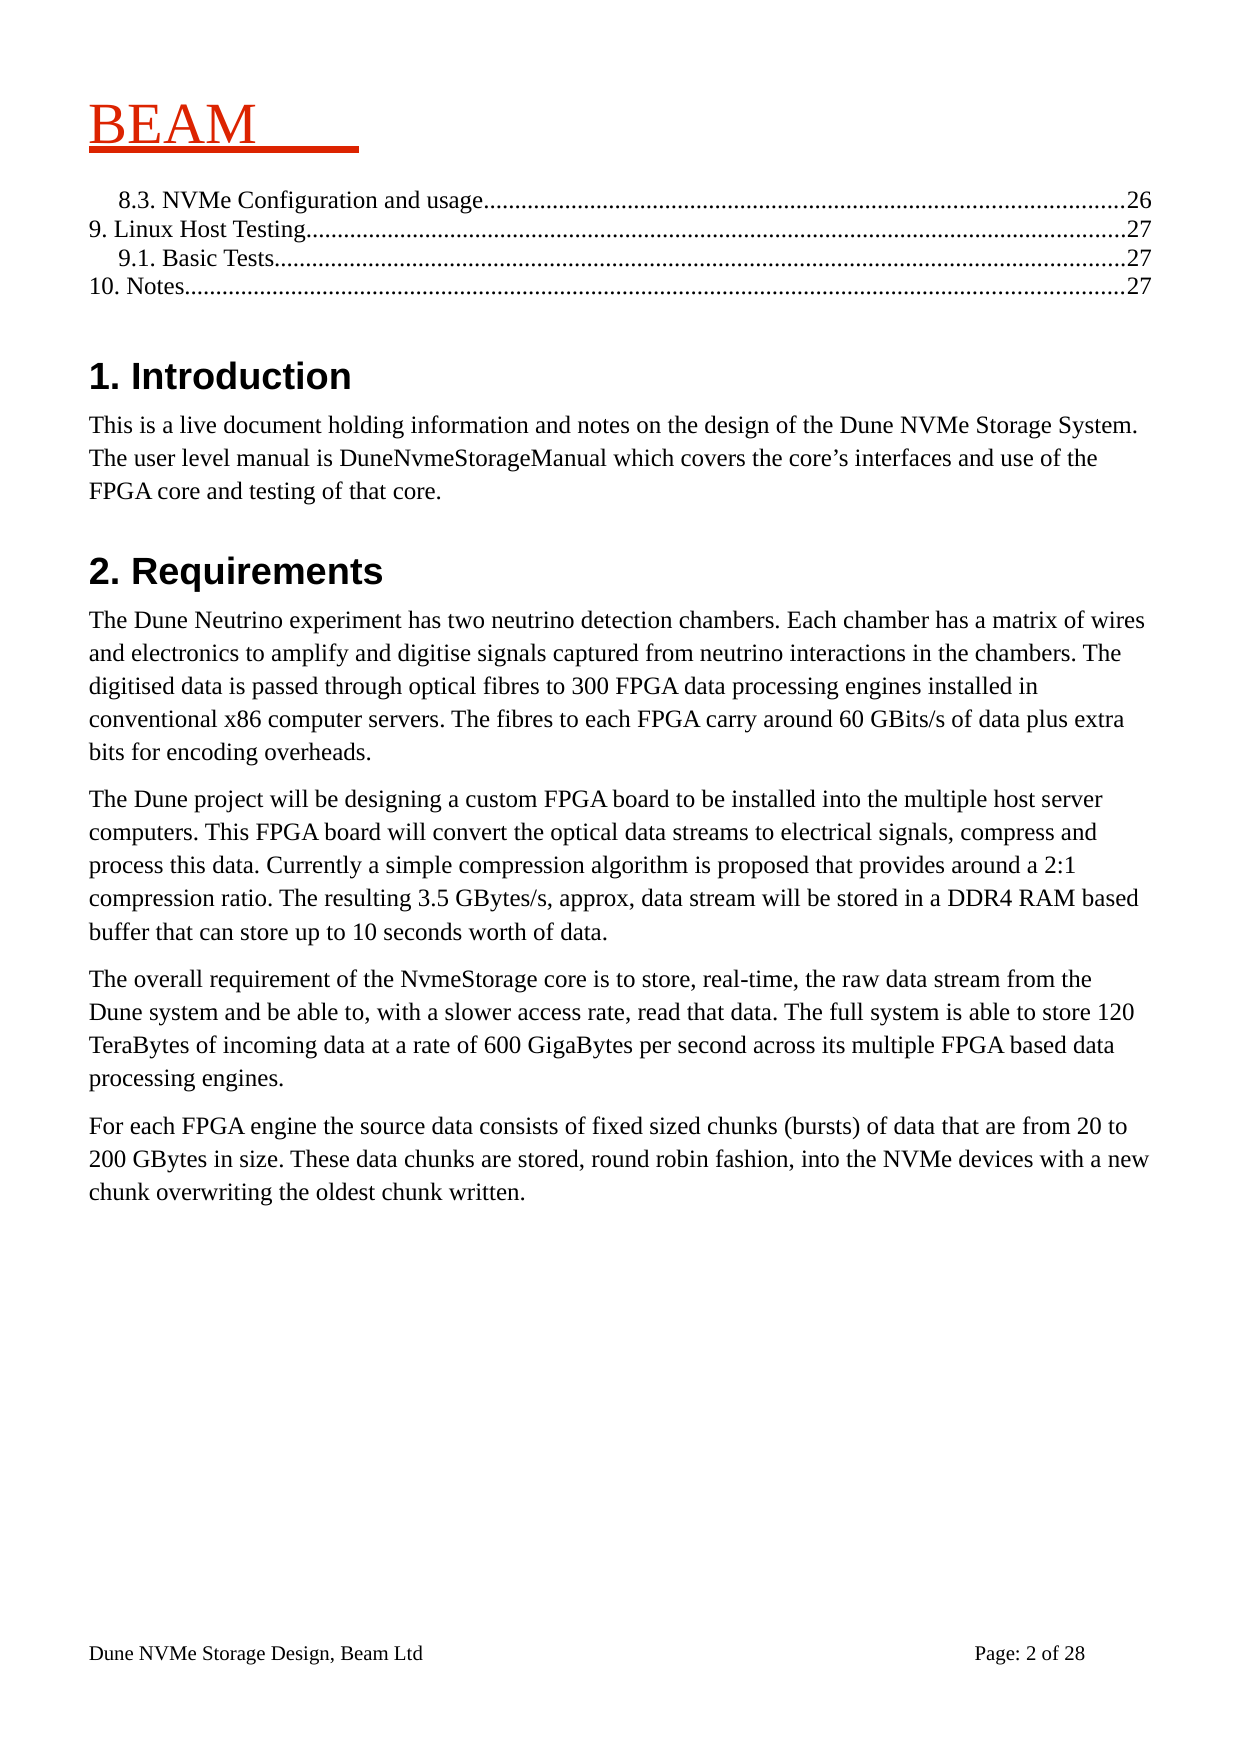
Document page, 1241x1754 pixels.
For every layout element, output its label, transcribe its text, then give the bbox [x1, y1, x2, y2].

text 9.1. Basic Tests 27 [118, 243, 1152, 271]
text The Dune project will be designing a custom FPGA board to be installed into the multiple host server computers. This FPGA board will convert the optical data streams to electrical signals, compress and process this data. Currently a simple compression algorithm is proposed that provides around a 2:1 compression ratio. The resulting 3.5 GBytes/s, approx, data stream will be stored in a DDR4 RAM based buffer that can store up to 10 seconds worth of data. [88, 784, 1152, 945]
text 8.3. NVMe Configuration and usage 26 [118, 185, 1152, 214]
subtitle Introduction [88, 354, 1152, 397]
text The overall requirement of the NvmeStorage core is to store, real-time, the raw data stream from the Dune system and be able to, with a slower access rate, read that data. The full system is able to store 120 TeraBytes of incoming data at a rate of 600 GigaBytes per second across its multiple FPGA based data processing engines. [88, 964, 1152, 1092]
text The Dune Neutrino experiment has two neutrino detection chambers. Each chamber has a matrix of wires and electronics to amplify and digitise signals captured from neutrino interactions in the chambers. The digitised data is passed through optical fibres to 300 FPGA data processing engines installed in conventional x86 computer servers. The fibres to each FPGA carry around 60 GBits/s of data plus extra bits for encoding overheads. [88, 605, 1152, 766]
subtitle Requirements [88, 549, 1152, 592]
text This is a live document holding information and notes on the design of the Dune NVMe Storage System. The user level manual is DuneNvmeStorageManual which covers the core’s interfaces and use of the FPGA core and testing of that core. [88, 410, 1152, 505]
text 9. Linux Host Testing 27 [88, 214, 1152, 243]
text 10. Notes 27 [88, 271, 1152, 300]
text For each FPGA engine the source data consists of fixed sized chunks (bursts) of data that are from 20 to 200 GBytes in size. These data chunks are stored, round robin fashion, into the NVMe devices with a new chunk overwriting the oldest chunk written. [88, 1111, 1152, 1206]
